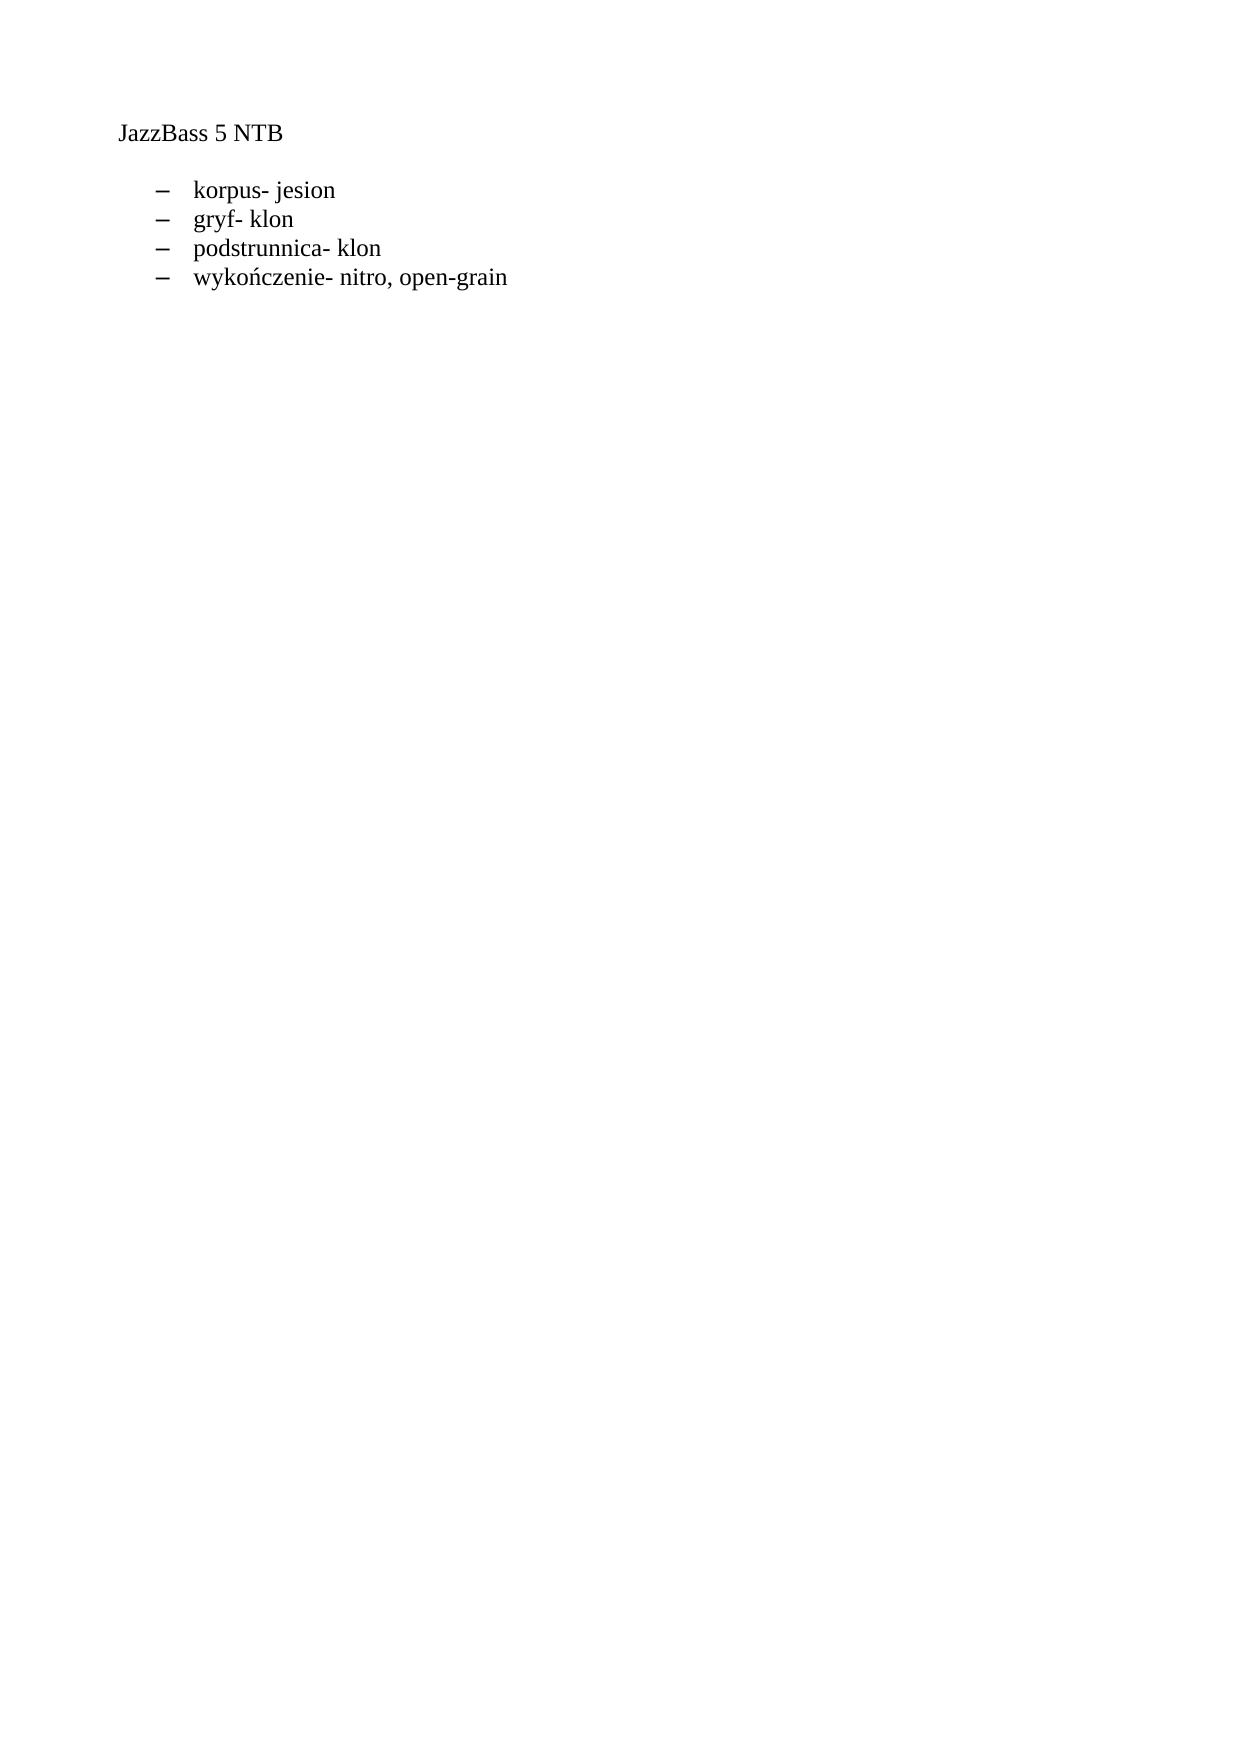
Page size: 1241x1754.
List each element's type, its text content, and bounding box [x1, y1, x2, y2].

list wykończenie- nitro, open-grain [156, 262, 1122, 291]
text JazzBass 5 NTB [118, 118, 1122, 147]
list podstrunnica- klon [156, 233, 1122, 262]
list gryf- klon [156, 204, 1122, 233]
list korpus- jesion [156, 176, 1122, 204]
